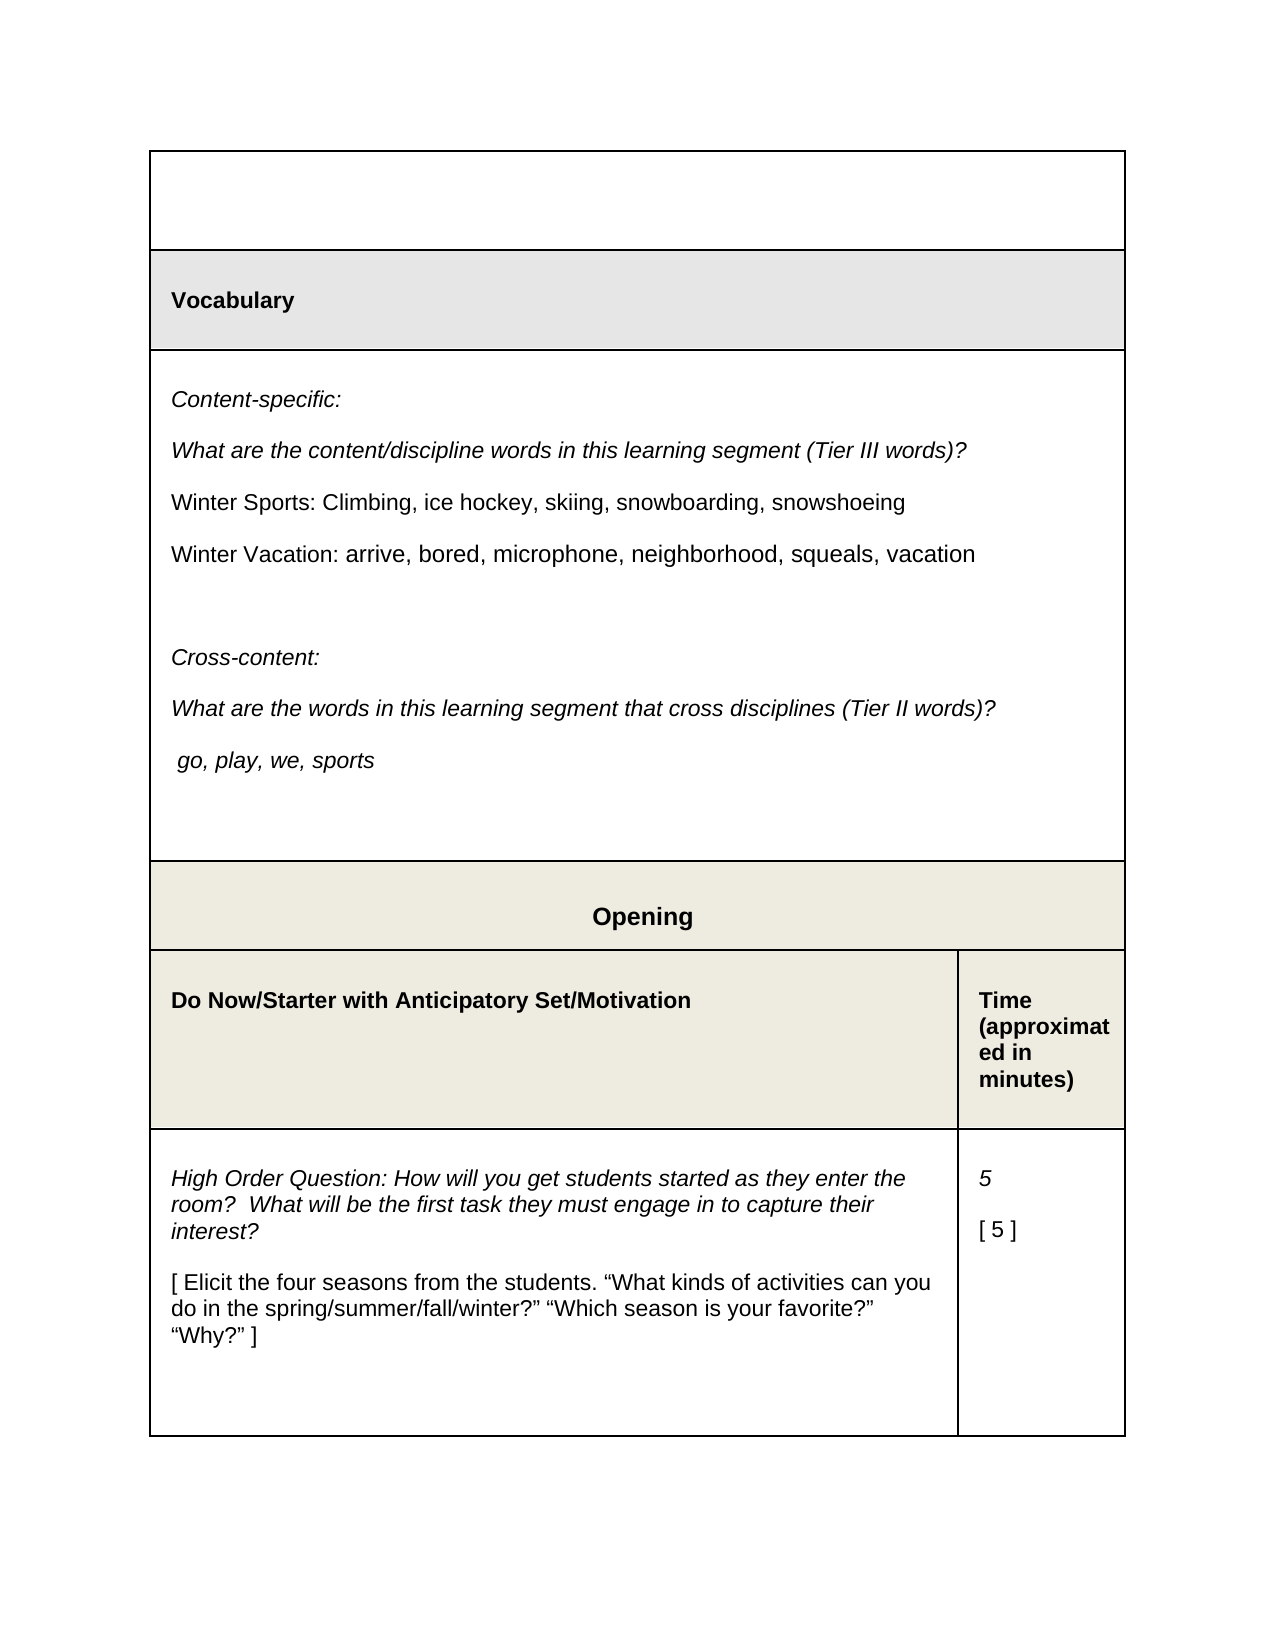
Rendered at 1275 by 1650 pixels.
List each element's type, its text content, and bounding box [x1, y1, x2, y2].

table_cell Do Now/Starter with Anticipatory Set/Motivation [151, 951, 957, 1127]
table_cell 5 [ 5 ] [959, 1130, 1124, 1435]
table_cell Opening [151, 862, 1124, 949]
table_cell [151, 152, 1124, 249]
table_cell Content-specific: What are the content/discipline words in this learning segment (Tier III words)? Winter Sports: Climbing, ice hockey, skiing, snowboarding, snowshoeing Winter Vacation: arrive, bored, microphone, neighborhood, squeals, vacation Cross-content: What are the words in this learning segment that cross disciplines (Tier II words)? go, play, we, sports [151, 351, 1124, 860]
table_cell High Order Question: How will you get students started as they enter the room? What will be the first task they must engage in to capture their interest? [ Elicit the four seasons from the students. “What kinds of activities can you do in the spring/summer/fall/winter?” “Which season is your favorite?” “Why?” ] [151, 1130, 957, 1435]
table_cell Vocabulary [151, 251, 1124, 348]
table_cell Time (approximated in minutes) [959, 951, 1124, 1127]
